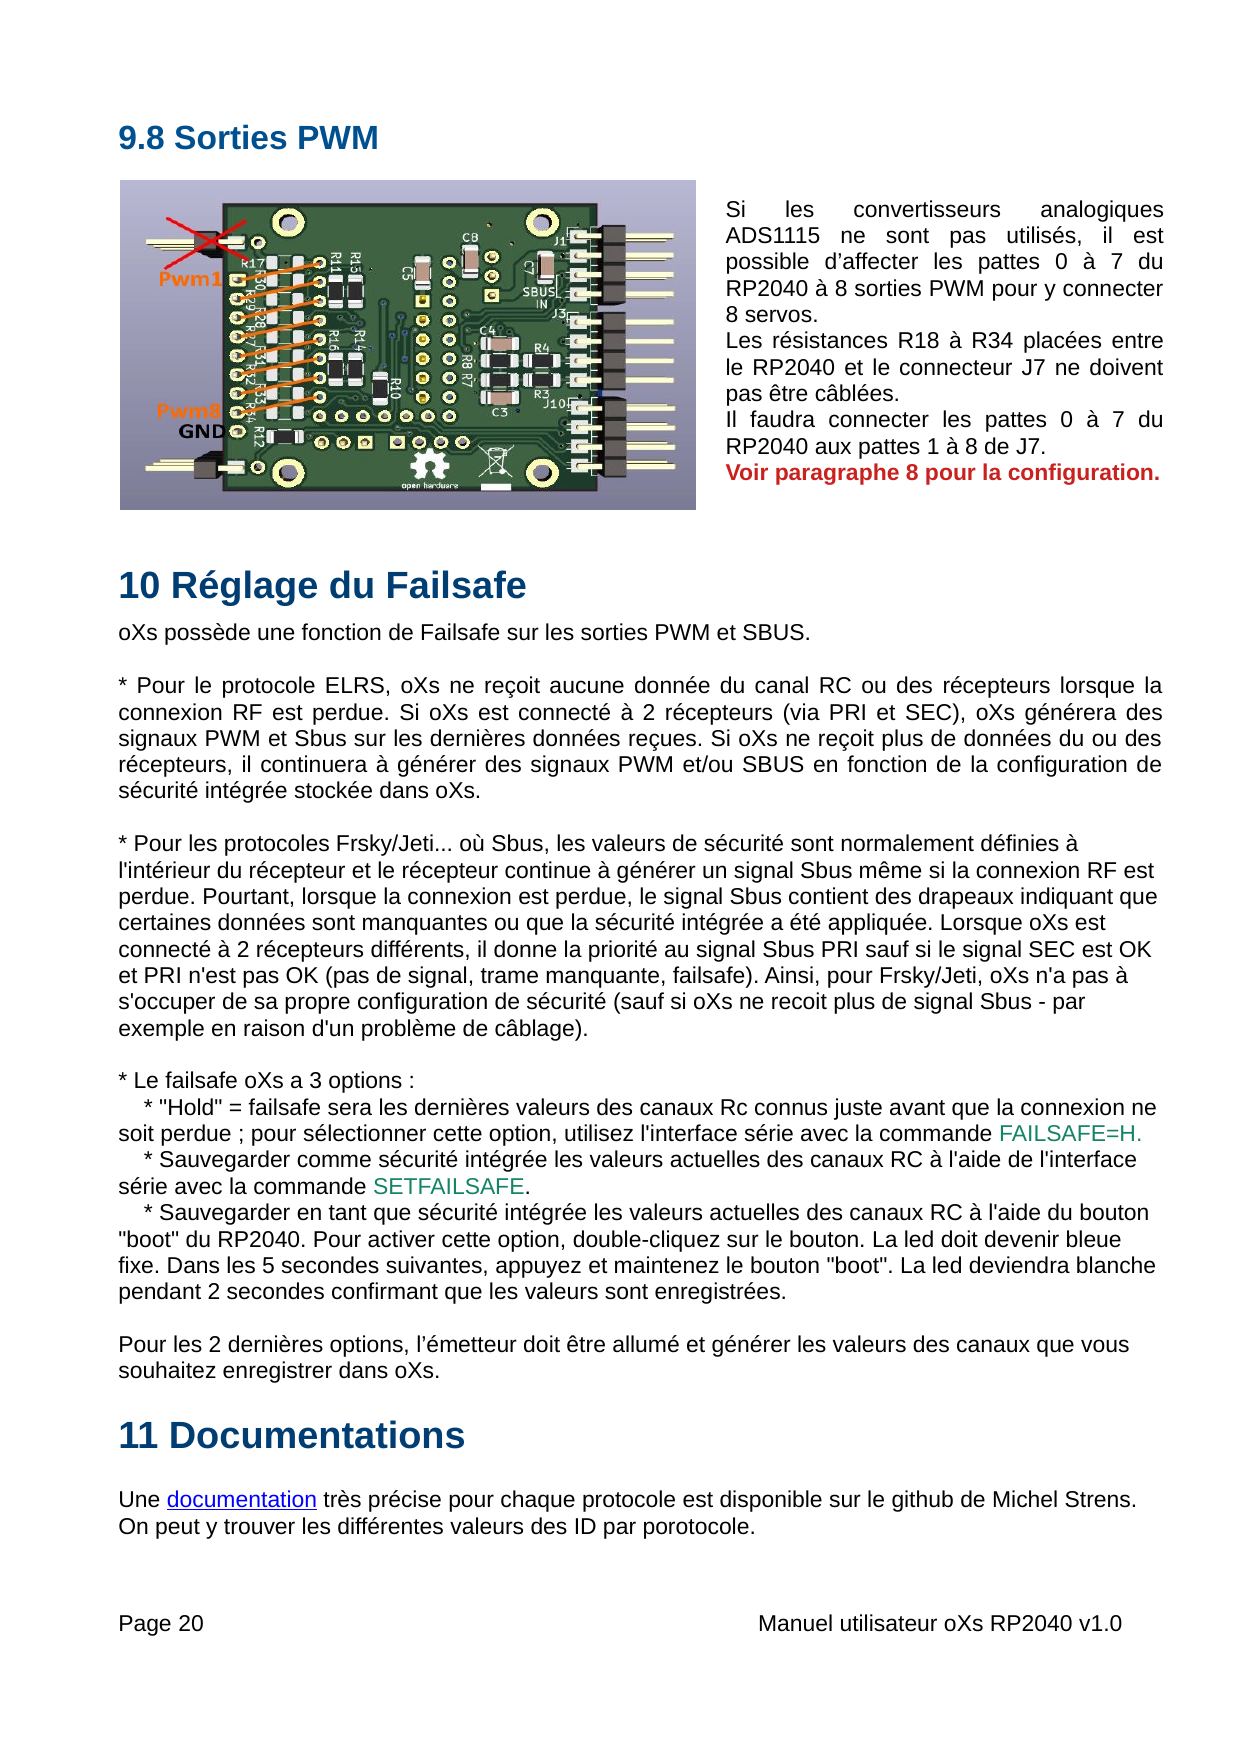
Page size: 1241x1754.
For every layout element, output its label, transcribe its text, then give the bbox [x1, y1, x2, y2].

text * "Hold" = failsafe sera les dernières valeurs des canaux Rc connus juste avant que la connexion ne soit perdue ; pour sélectionner cette option, utilisez l'interface série avec la commande FAILSAFE=H. [118, 1094, 1164, 1146]
picture [120, 180, 696, 510]
text Il faudra connecter les pattes 0 à 7 du RP2040 aux pattes 1 à 8 de J7. [696, 406, 1164, 459]
text Une documentation très précise pour chaque protocole est disponible sur le github de Michel Strens. [118, 1486, 1164, 1513]
text oXs possède une fonction de Failsafe sur les sorties PWM et SBUS. [118, 619, 1164, 646]
text On peut y trouver les différentes valeurs des ID par porotocole. [118, 1513, 1164, 1539]
text * Sauvegarder comme sécurité intégrée les valeurs actuelles des canaux RC à l'aide de l'interface série avec la commande SETFAILSAFE. [118, 1146, 1164, 1199]
text * Pour le protocole ELRS, oXs ne reçoit aucune donnée du canal RC ou des récepteurs lorsque la connexion RF est perdue. Si oXs est connecté à 2 récepteurs (via PRI et SEC), oXs générera des signaux PWM et Sbus sur les dernières données reçues. Si oXs ne reçoit plus de données du ou des récepteurs, il continuera à générer des signaux PWM et/ou SBUS en fonction de la configuration de sécurité intégrée stockée dans oXs. [118, 672, 1164, 804]
text Pour les 2 dernières options, l’émetteur doit être allumé et générer les valeurs des canaux que vous souhaitez enregistrer dans oXs. [118, 1331, 1164, 1384]
text Les résistances R18 à R34 placées entre le RP2040 et le connecteur J7 ne doivent pas être câblées. [696, 327, 1164, 406]
text * Sauvegarder en tant que sécurité intégrée les valeurs actuelles des canaux RC à l'aide du bouton "boot" du RP2040. Pour activer cette option, double-cliquez sur le bouton. La led doit devenir bleue fixe. Dans les 5 secondes suivantes, appuyez et maintenez le bouton "boot". La led deviendra blanche pendant 2 secondes confirmant que les valeurs sont enregistrées. [118, 1199, 1164, 1304]
text Voir paragraphe 8 pour la configuration. [696, 459, 1164, 486]
subtitle 10 Réglage du Failsafe [118, 563, 1164, 607]
text * Le failsafe oXs a 3 options : [118, 1067, 1164, 1094]
text Si les convertisseurs analogiques ADS1115 ne sont pas utilisés, il est possible d’affecter les pattes 0 à 7 du RP2040 à 8 sorties PWM pour y connecter 8 servos. [696, 196, 1164, 327]
text 11 Documentations [118, 1413, 1164, 1457]
subtitle 9.8 Sorties PWM [118, 118, 1164, 157]
text * Pour les protocoles Frsky/Jeti... où Sbus, les valeurs de sécurité sont normalement définies à l'intérieur du récepteur et le récepteur continue à générer un signal Sbus même si la connexion RF est perdue. Pourtant, lorsque la connexion est perdue, le signal Sbus contient des drapeaux indiquant que certaines données sont manquantes ou que la sécurité intégrée a été appliquée. Lorsque oXs est connecté à 2 récepteurs différents, il donne la priorité au signal Sbus PRI sauf si le signal SEC est OK et PRI n'est pas OK (pas de signal, trame manquante, failsafe). Ainsi, pour Frsky/Jeti, oXs n'a pas à s'occuper de sa propre configuration de sécurité (sauf si oXs ne recoit plus de signal Sbus - par exemple en raison d'un problème de câblage). [118, 830, 1164, 1041]
